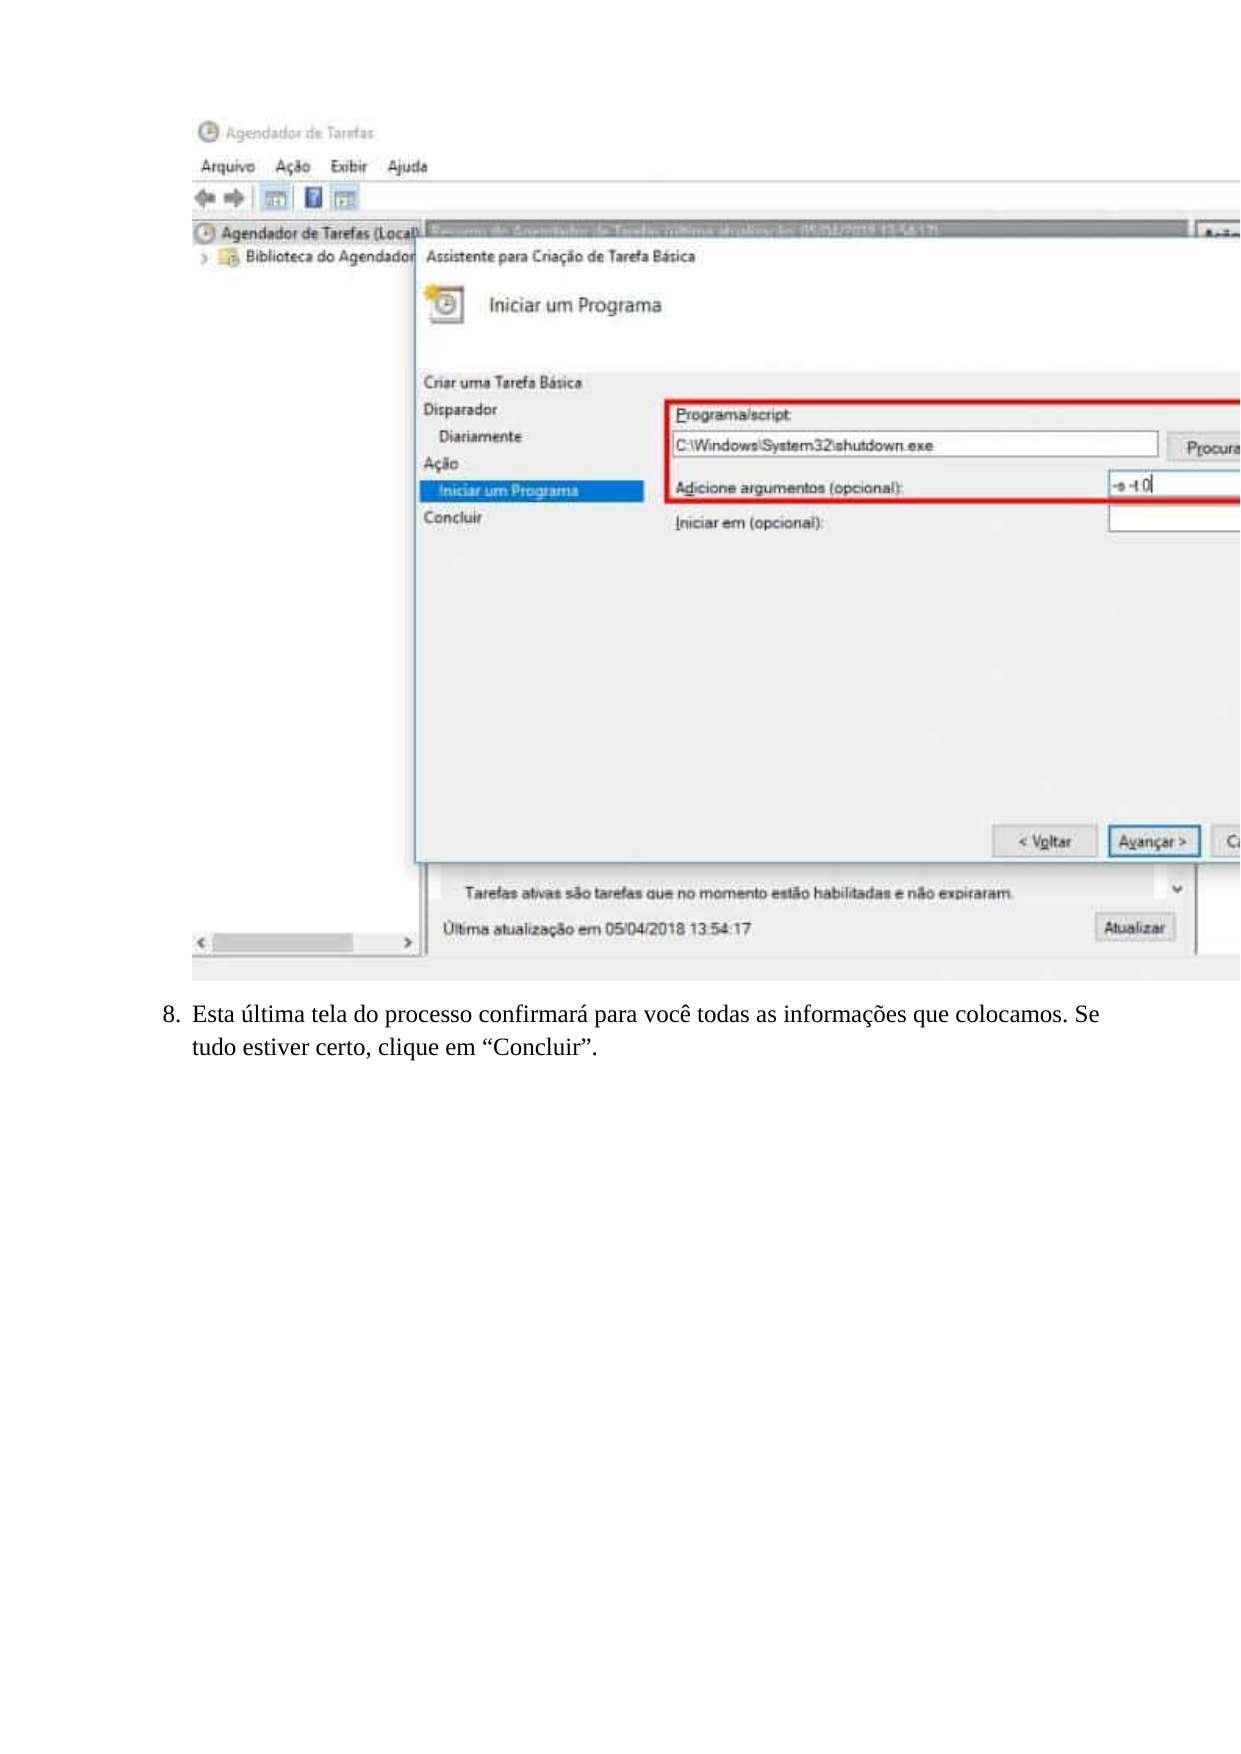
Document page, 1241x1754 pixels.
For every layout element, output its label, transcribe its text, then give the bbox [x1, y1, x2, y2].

list Esta última tela do processo confirmará para você todas as informações que colocamos. Se tudo estiver certo, clique em “Concluir”. [162, 999, 1122, 1061]
picture [191, 118, 1241, 981]
